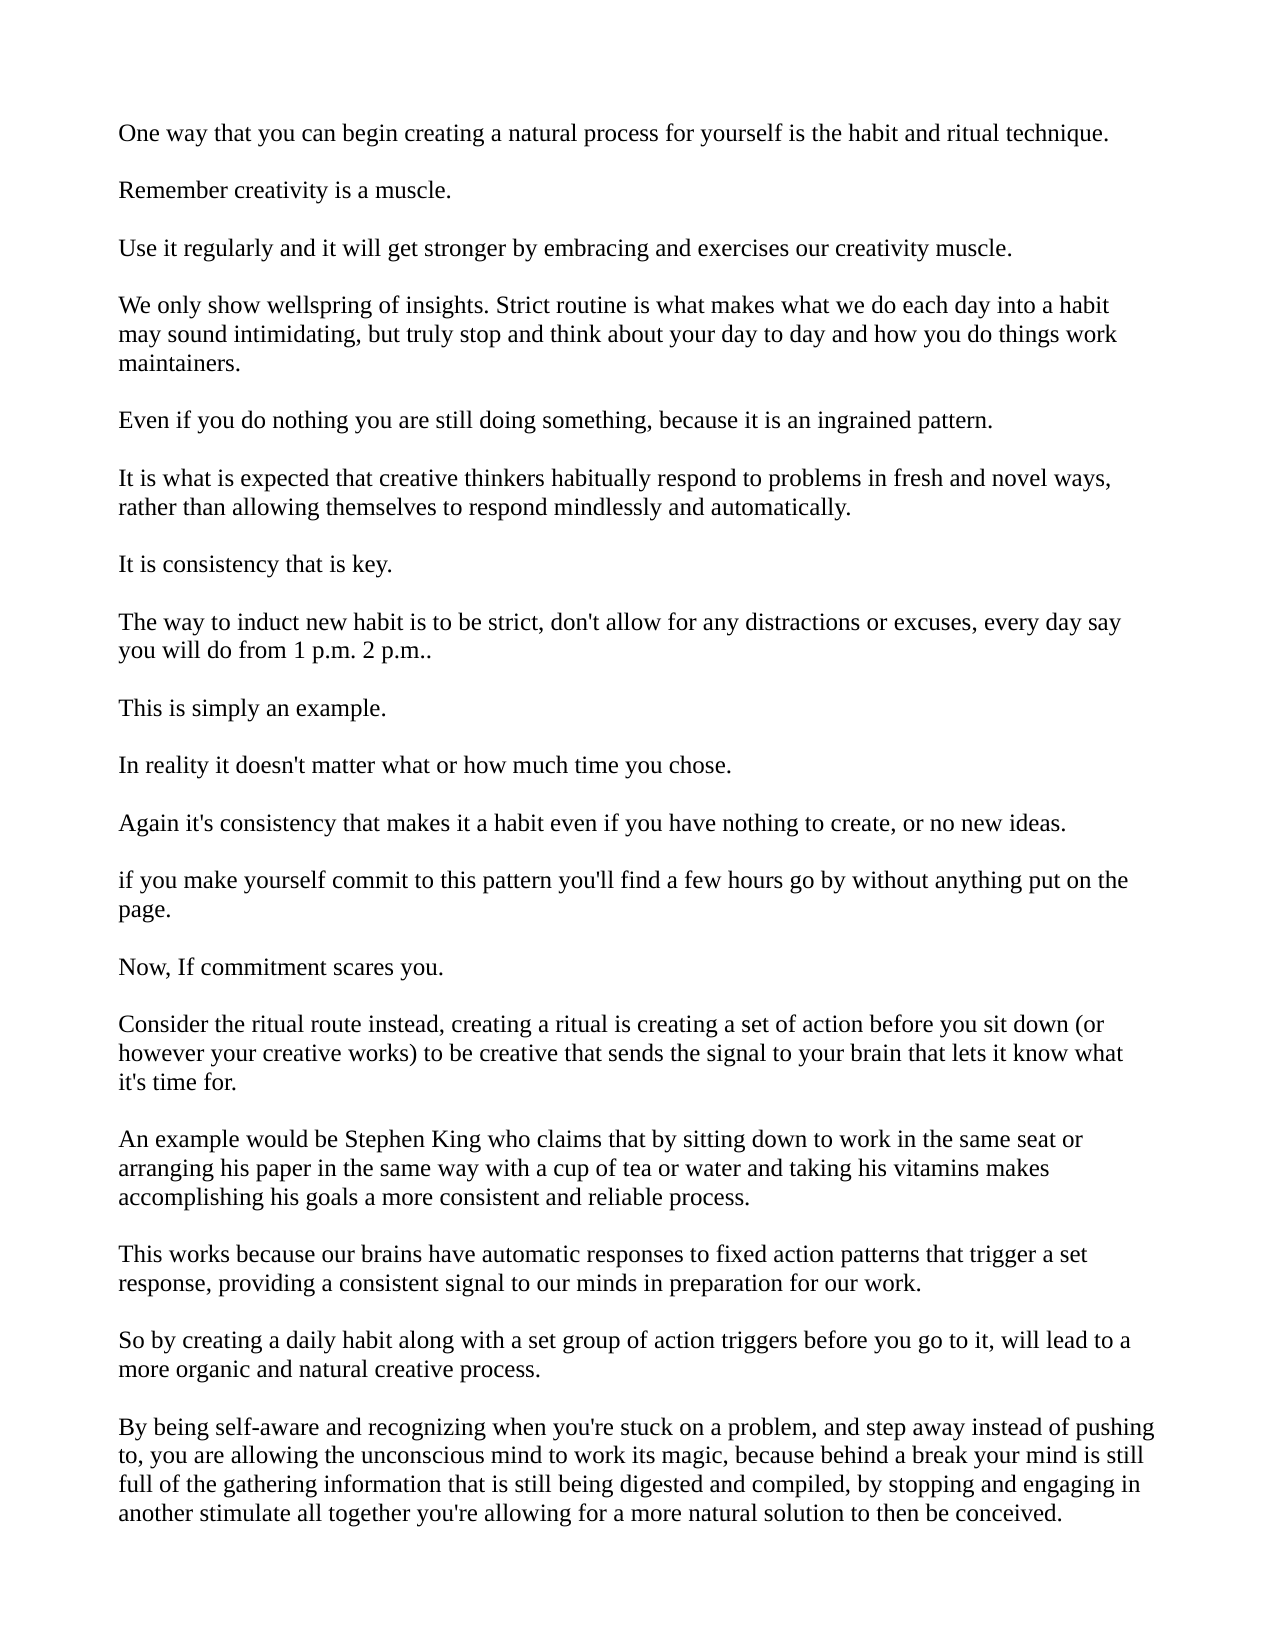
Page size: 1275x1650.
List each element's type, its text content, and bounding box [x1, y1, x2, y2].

text Even if you do nothing you are still doing something, because it is an ingrained pattern. [118, 406, 1157, 434]
text An example would be Stephen King who claims that by sitting down to work in the same seat or arranging his paper in the same way with a cup of tea or water and taking his vitamins makes accomplishing his goals a more consistent and reliable process. [118, 1124, 1157, 1211]
text So by creating a daily habit along with a set group of action triggers before you go to it, will lead to a more organic and natural creative process. [118, 1326, 1157, 1383]
text In reality it doesn't matter what or how much time you chose. [118, 751, 1157, 779]
text Again it's consistency that makes it a habit even if you have nothing to create, or no new ideas. [118, 808, 1157, 837]
text if you make yourself commit to this pattern you'll find a few hours go by without anything put on the page. [118, 866, 1157, 923]
text One way that you can begin creating a natural process for yourself is the habit and ritual technique. [118, 118, 1157, 147]
text Remember creativity is a muscle. [118, 176, 1157, 204]
text This is simply an example. [118, 693, 1157, 722]
text The way to induct new habit is to be strict, don't allow for any distractions or excuses, every day say you will do from 1 p.m. 2 p.m.. [118, 607, 1157, 664]
text By being self-aware and recognizing when you're stuck on a problem, and step away instead of pushing to, you are allowing the unconscious mind to work its magic, because behind a break your mind is still full of the gathering information that is still being digested and compiled, by stopping and engaging in another stimulate all together you're allowing for a more natural solution to then be conceived. [118, 1412, 1157, 1527]
text It is consistency that is key. [118, 549, 1157, 578]
text It is what is expected that creative thinkers habitually respond to problems in fresh and novel ways, rather than allowing themselves to respond mindlessly and automatically. [118, 463, 1157, 521]
text We only show wellspring of insights. Strict routine is what makes what we do each day into a habit may sound intimidating, but truly stop and think about your day to day and how you do things work maintainers. [118, 291, 1157, 377]
text This works because our brains have automatic responses to fixed action patterns that trigger a set response, providing a consistent signal to our minds in preparation for our work. [118, 1239, 1157, 1297]
text Use it regularly and it will get stronger by embracing and exercises our creativity muscle. [118, 233, 1157, 262]
text Now, If commitment scares you. [118, 952, 1157, 981]
text Consider the ritual route instead, creating a ritual is creating a set of action before you sit down (or however your creative works) to be creative that sends the signal to your brain that lets it know what it's time for. [118, 1009, 1157, 1096]
